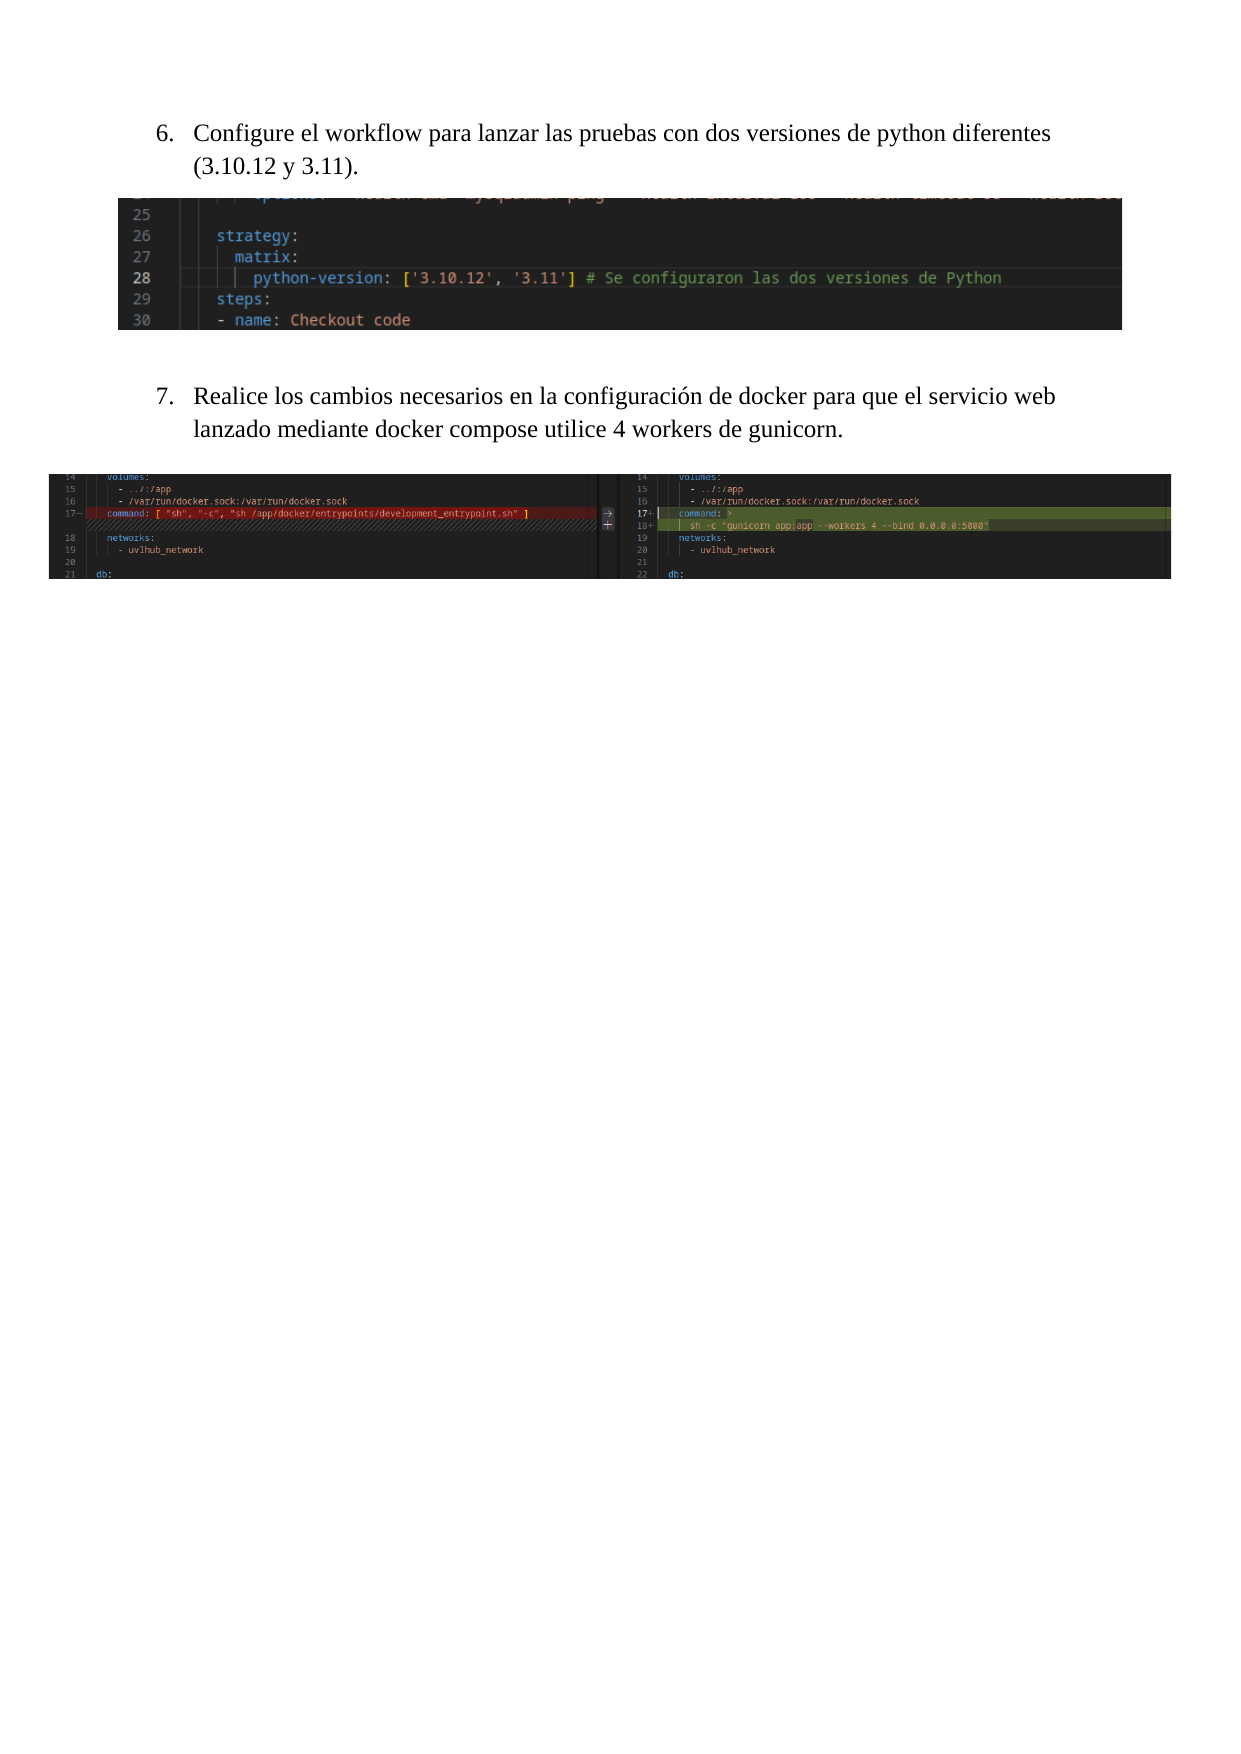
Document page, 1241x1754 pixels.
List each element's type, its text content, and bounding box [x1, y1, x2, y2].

picture [118, 198, 1123, 330]
picture [48, 474, 1172, 579]
list Realice los cambios necesarios en la configuración de docker para que el servicio web lanzado mediante docker compose utilice 4 workers de gunicorn. [156, 381, 1122, 443]
list Configure el workflow para lanzar las pruebas con dos versiones de python diferentes (3.10.12 y 3.11). [156, 118, 1122, 180]
